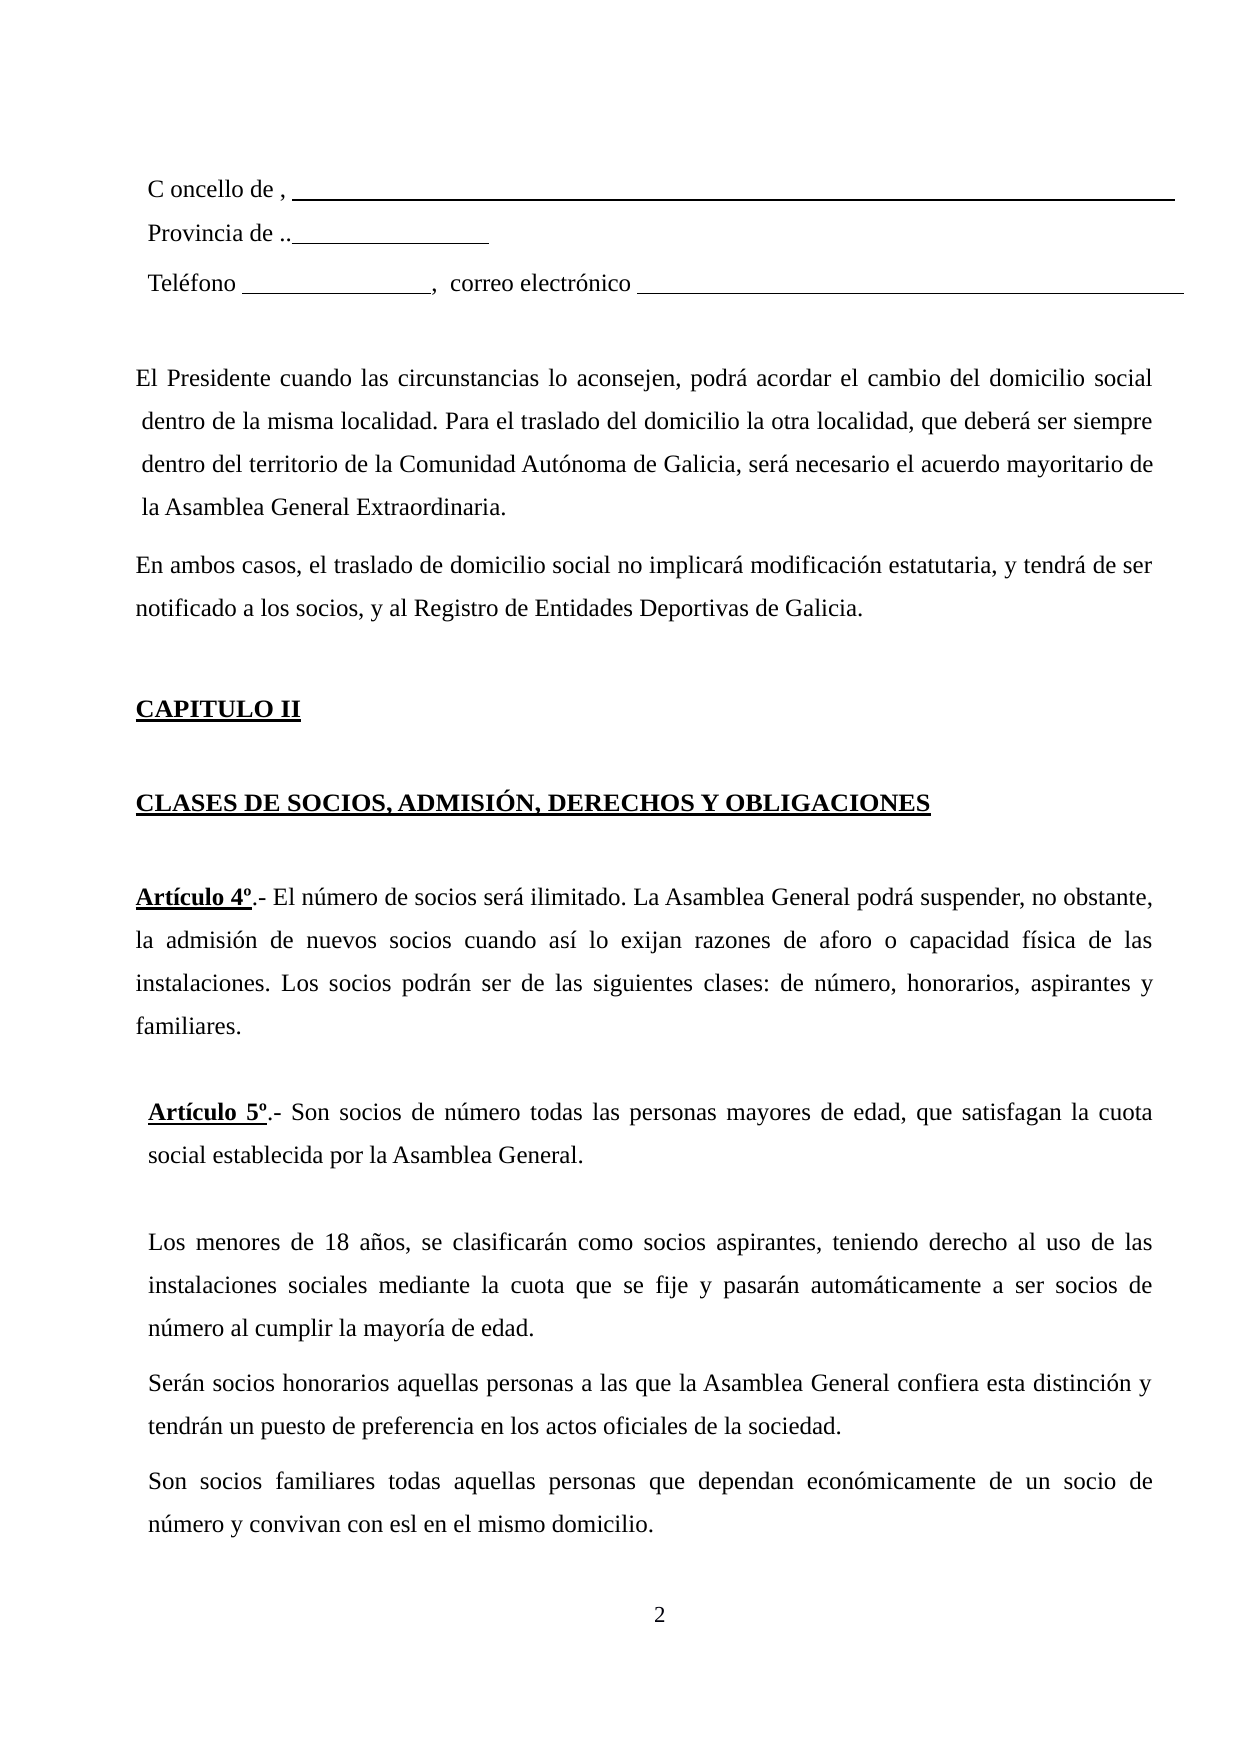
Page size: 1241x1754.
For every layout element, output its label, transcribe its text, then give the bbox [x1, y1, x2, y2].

text CLASES DE SOCIOS, ADMISIÓN, DERECHOS Y OBLIGACIONES [135, 788, 1184, 817]
text El Presidente cuando las circunstancias lo aconsejen, podrá acordar el cambio del domicilio social dentro de la misma localidad. Para el traslado del domicilio la otra localidad, que deberá ser siempre dentro del territorio de la Comunidad Autónoma de Galicia, será necesario el acuerdo mayoritario de la Asamblea General Extraordinaria. [135, 363, 1154, 521]
text CAPITULO II [135, 694, 730, 723]
text En ambos casos, el traslado de domicilio social no implicará modificación estatutaria, y tendrá de ser notificado a los socios, y al Registro de Entidades Deportivas de Galicia. [135, 550, 1154, 622]
text Artículo 5º.- Son socios de número todas las personas mayores de edad, que satisfagan la cuota social establecida por la Asamblea General. [148, 1097, 1153, 1169]
text Son socios familiares todas aquellas personas que dependan económicamente de un socio de número y convivan con esl en el mismo domicilio. [148, 1466, 1153, 1538]
text Serán socios honorarios aquellas personas a las que la Asamblea General confiera esta distinción y tendrán un puesto de preferencia en los actos oficiales de la sociedad. [148, 1368, 1153, 1440]
text Teléfono , correo electrónico [147, 268, 1184, 297]
text Los menores de 18 años, se clasificarán como socios aspirantes, teniendo derecho al uso de las instalaciones sociales mediante la cuota que se fije y pasarán automáticamente a ser socios de número al cumplir la mayoría de edad. [148, 1227, 1154, 1342]
text C oncello de , Provincia de .. [147, 174, 1184, 246]
text Artículo 4º.- El número de socios será ilimitado. La Asamblea General podrá suspender, no obstante, la admisión de nuevos socios cuando así lo exijan razones de aforo o capacidad física de las instalaciones. Los socios podrán ser de las siguientes clases: de número, honorarios, aspirantes y familiares. [135, 882, 1154, 1040]
